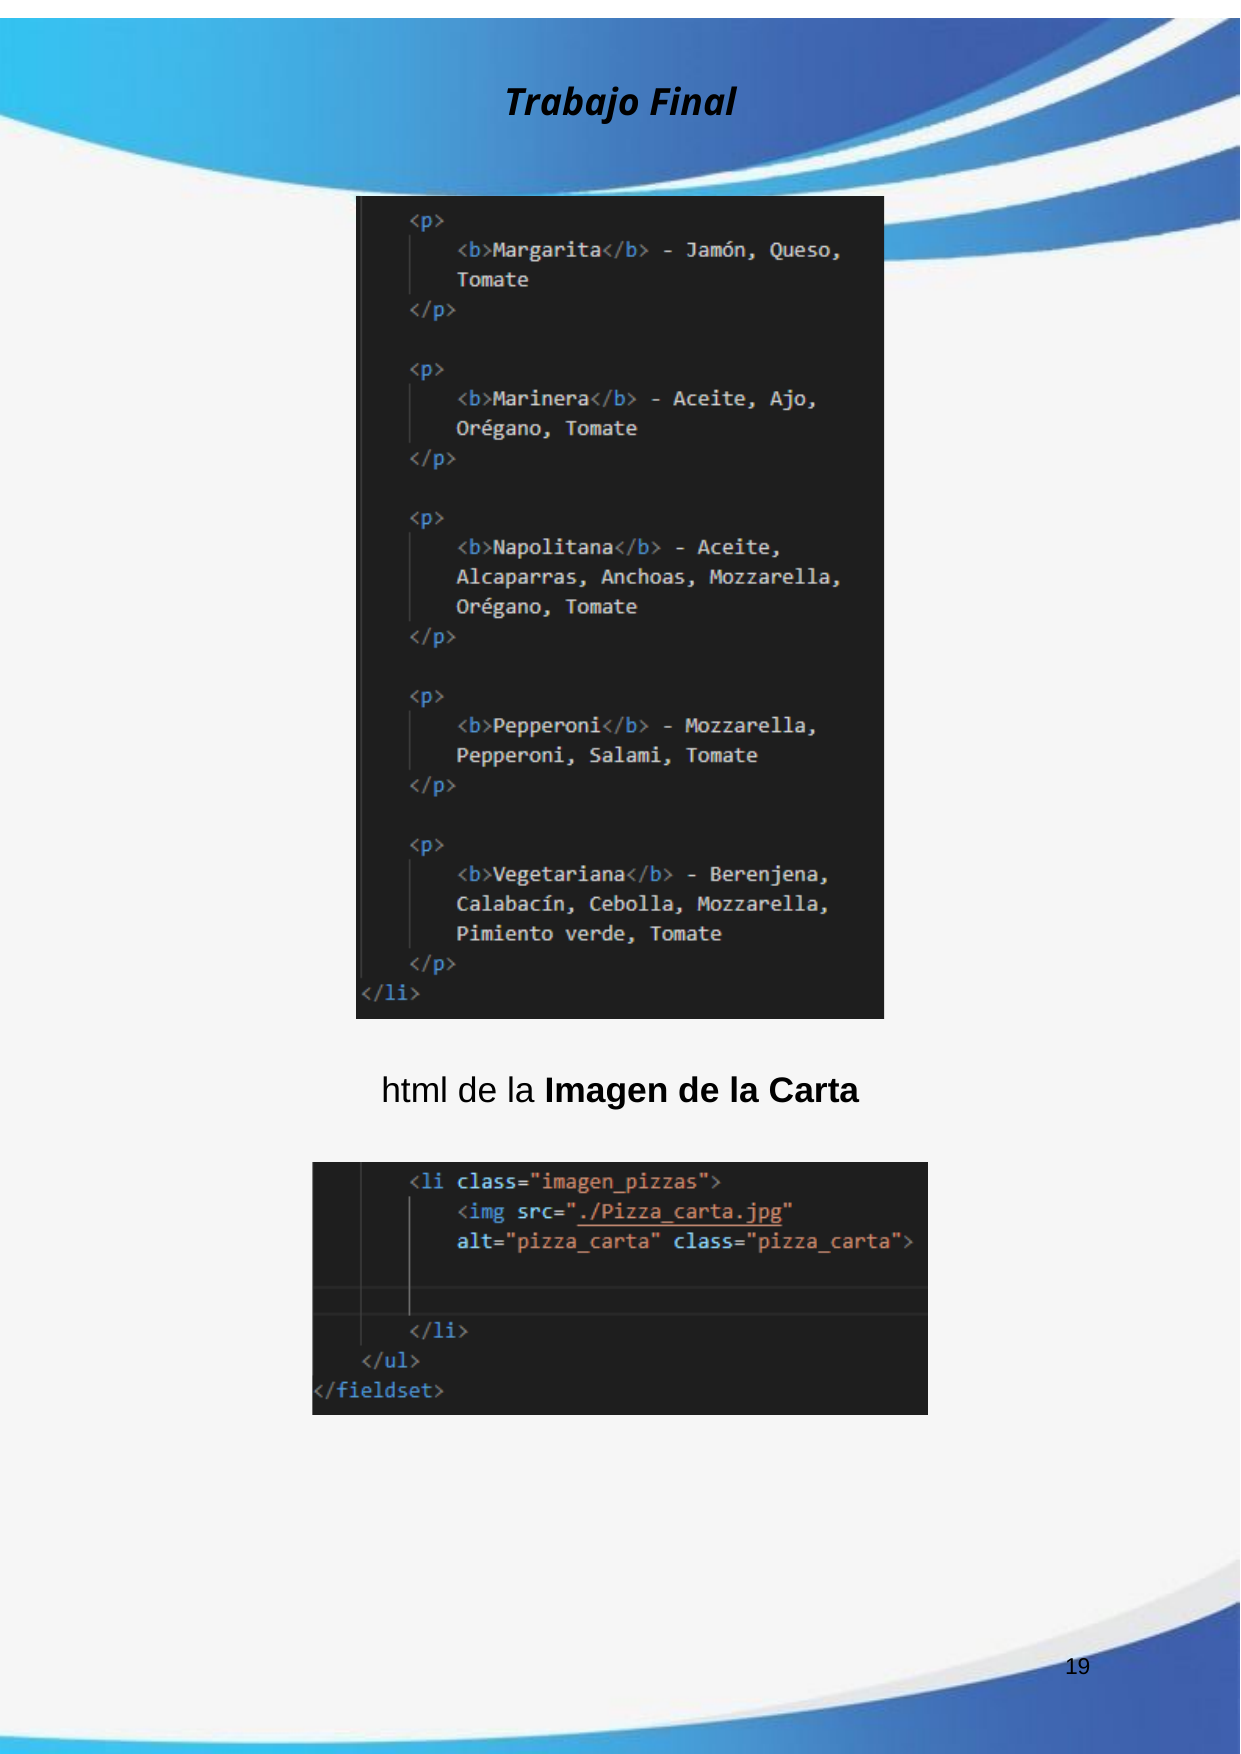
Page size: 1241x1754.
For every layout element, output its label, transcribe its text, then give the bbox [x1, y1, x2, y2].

text html de la Imagen de la Carta [150, 1069, 1090, 1110]
picture [0, 18, 1240, 1754]
